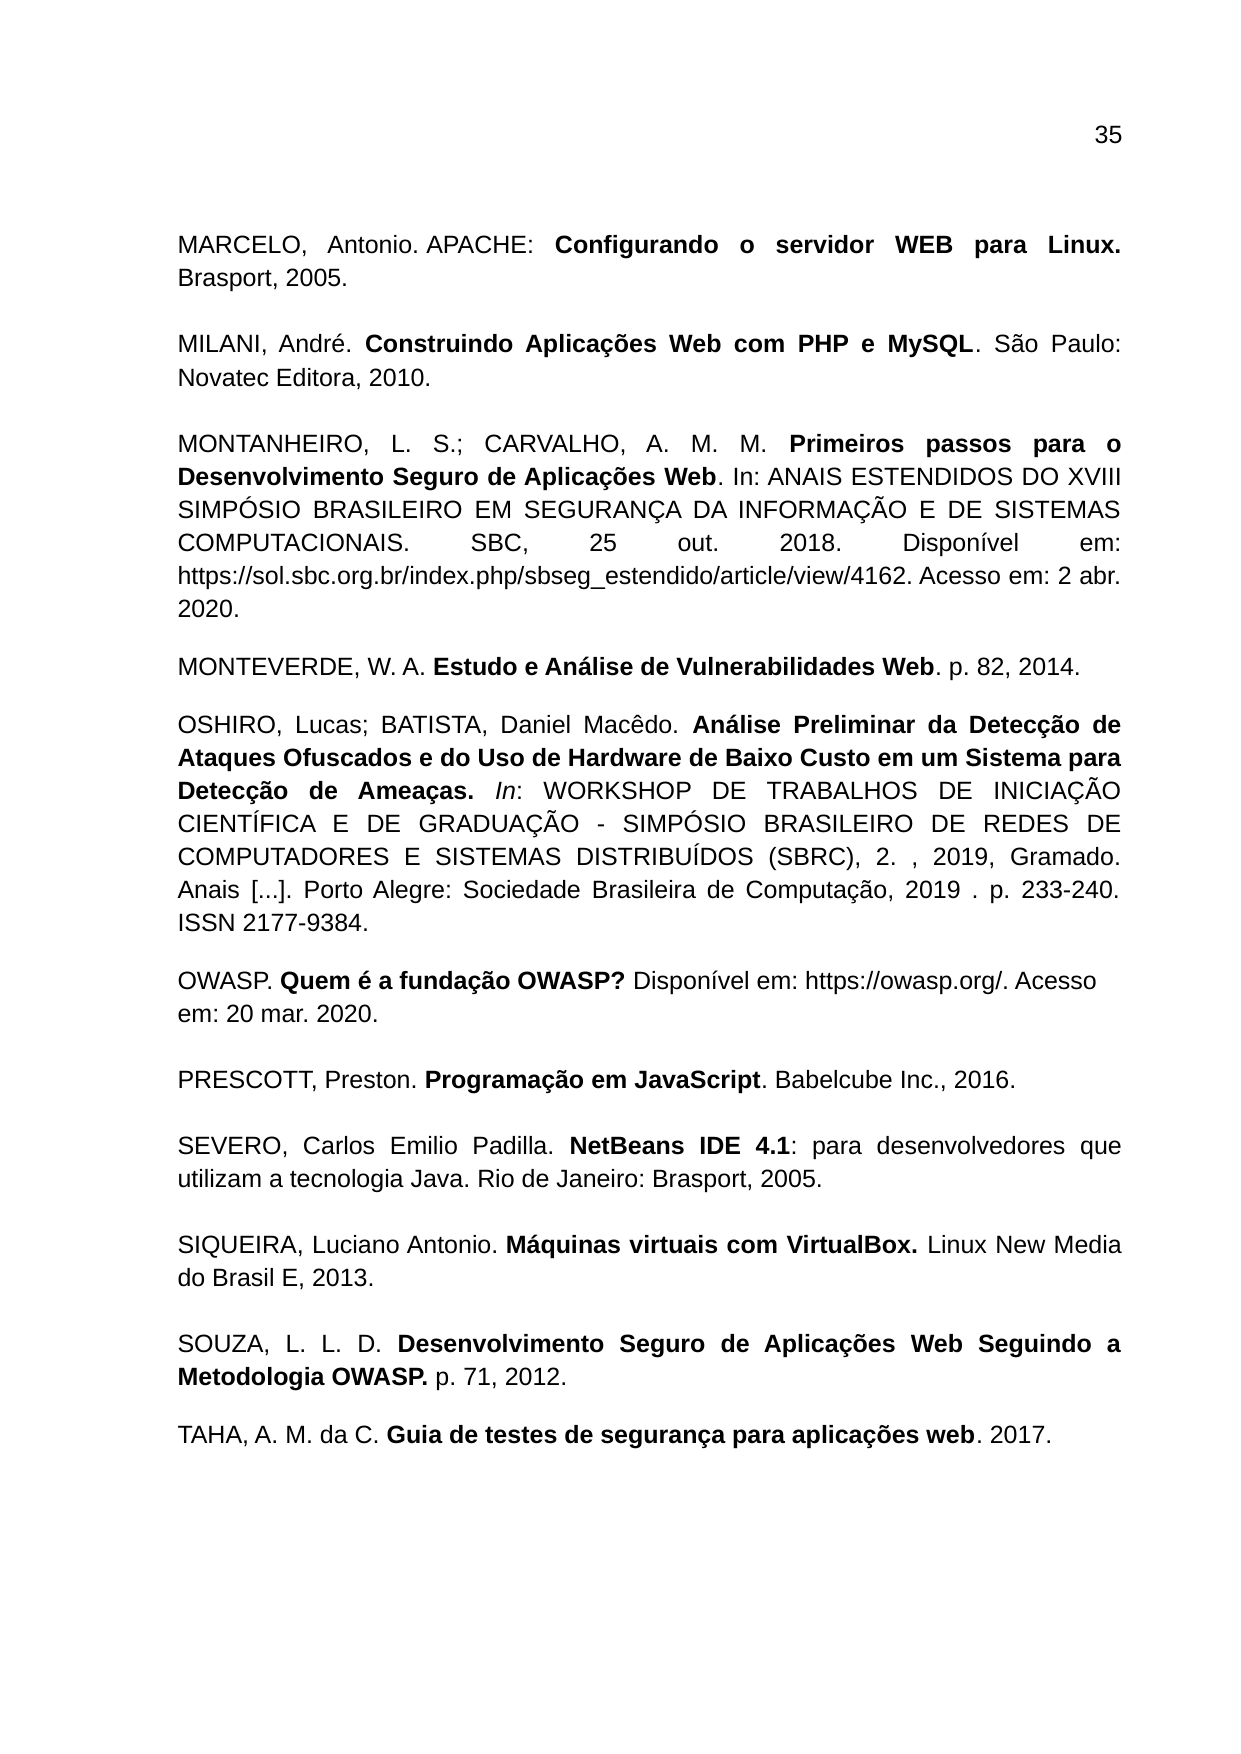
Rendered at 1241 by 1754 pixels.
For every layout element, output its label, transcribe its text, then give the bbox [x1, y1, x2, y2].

text OWASP. Quem é a fundação OWASP? Disponível em: https://owasp.org/. Acesso [177, 966, 1122, 994]
text SEVERO, Carlos Emilio Padilla. NetBeans IDE 4.1: para desenvolvedores que utilizam a tecnologia Java. Rio de Janeiro: Brasport, 2005. [177, 1131, 1122, 1193]
text TAHA, A. M. da C. Guia de testes de segurança para aplicações web. 2017. [177, 1420, 1122, 1449]
text OSHIRO, Lucas; BATISTA, Daniel Macêdo. Análise Preliminar da Detecção de Ataques Ofuscados e do Uso de Hardware de Baixo Custo em um Sistema para Detecção de Ameaças. In: WORKSHOP DE TRABALHOS DE INICIAÇÃO CIENTÍFICA E DE GRADUAÇÃO - SIMPÓSIO BRASILEIRO DE REDES DE COMPUTADORES E SISTEMAS DISTRIBUÍDOS (SBRC), 2. , 2019, Gramado. Anais [...]. Porto Alegre: Sociedade Brasileira de Computação, 2019 . p. 233-240. ISSN 2177-9384. [177, 710, 1122, 937]
text MONTEVERDE, W. A. Estudo e Análise de Vulnerabilidades Web. p. 82, 2014. [177, 652, 1122, 680]
text SOUZA, L. L. D. Desenvolvimento Seguro de Aplicações Web Seguindo a Metodologia OWASP. p. 71, 2012. [177, 1329, 1122, 1391]
text MARCELO, Antonio. APACHE: Configurando o servidor WEB para Linux. Brasport, 2005. [177, 230, 1122, 292]
text PRESCOTT, Preston. Programação em JavaScript. Babelcube Inc., 2016. [177, 1065, 1122, 1094]
text em: 20 mar. 2020. [177, 999, 1122, 1028]
text MONTANHEIRO, L. S.; CARVALHO, A. M. M. Primeiros passos para o Desenvolvimento Seguro de Aplicações Web. In: ANAIS ESTENDIDOS DO XVIII SIMPÓSIO BRASILEIRO EM SEGURANÇA DA INFORMAÇÃO E DE SISTEMAS COMPUTACIONAIS. SBC, 25 out. 2018. Disponível em: https://sol.sbc.org.br/index.php/sbseg_estendido/article/view/4162. Acesso em: 2 abr. 2020. [177, 428, 1122, 622]
text SIQUEIRA, Luciano Antonio. Máquinas virtuais com VirtualBox. Linux New Media do Brasil E, 2013. [177, 1230, 1122, 1292]
text MILANI, André. Construindo Aplicações Web com PHP e MySQL. São Paulo: Novatec Editora, 2010. [177, 329, 1122, 391]
